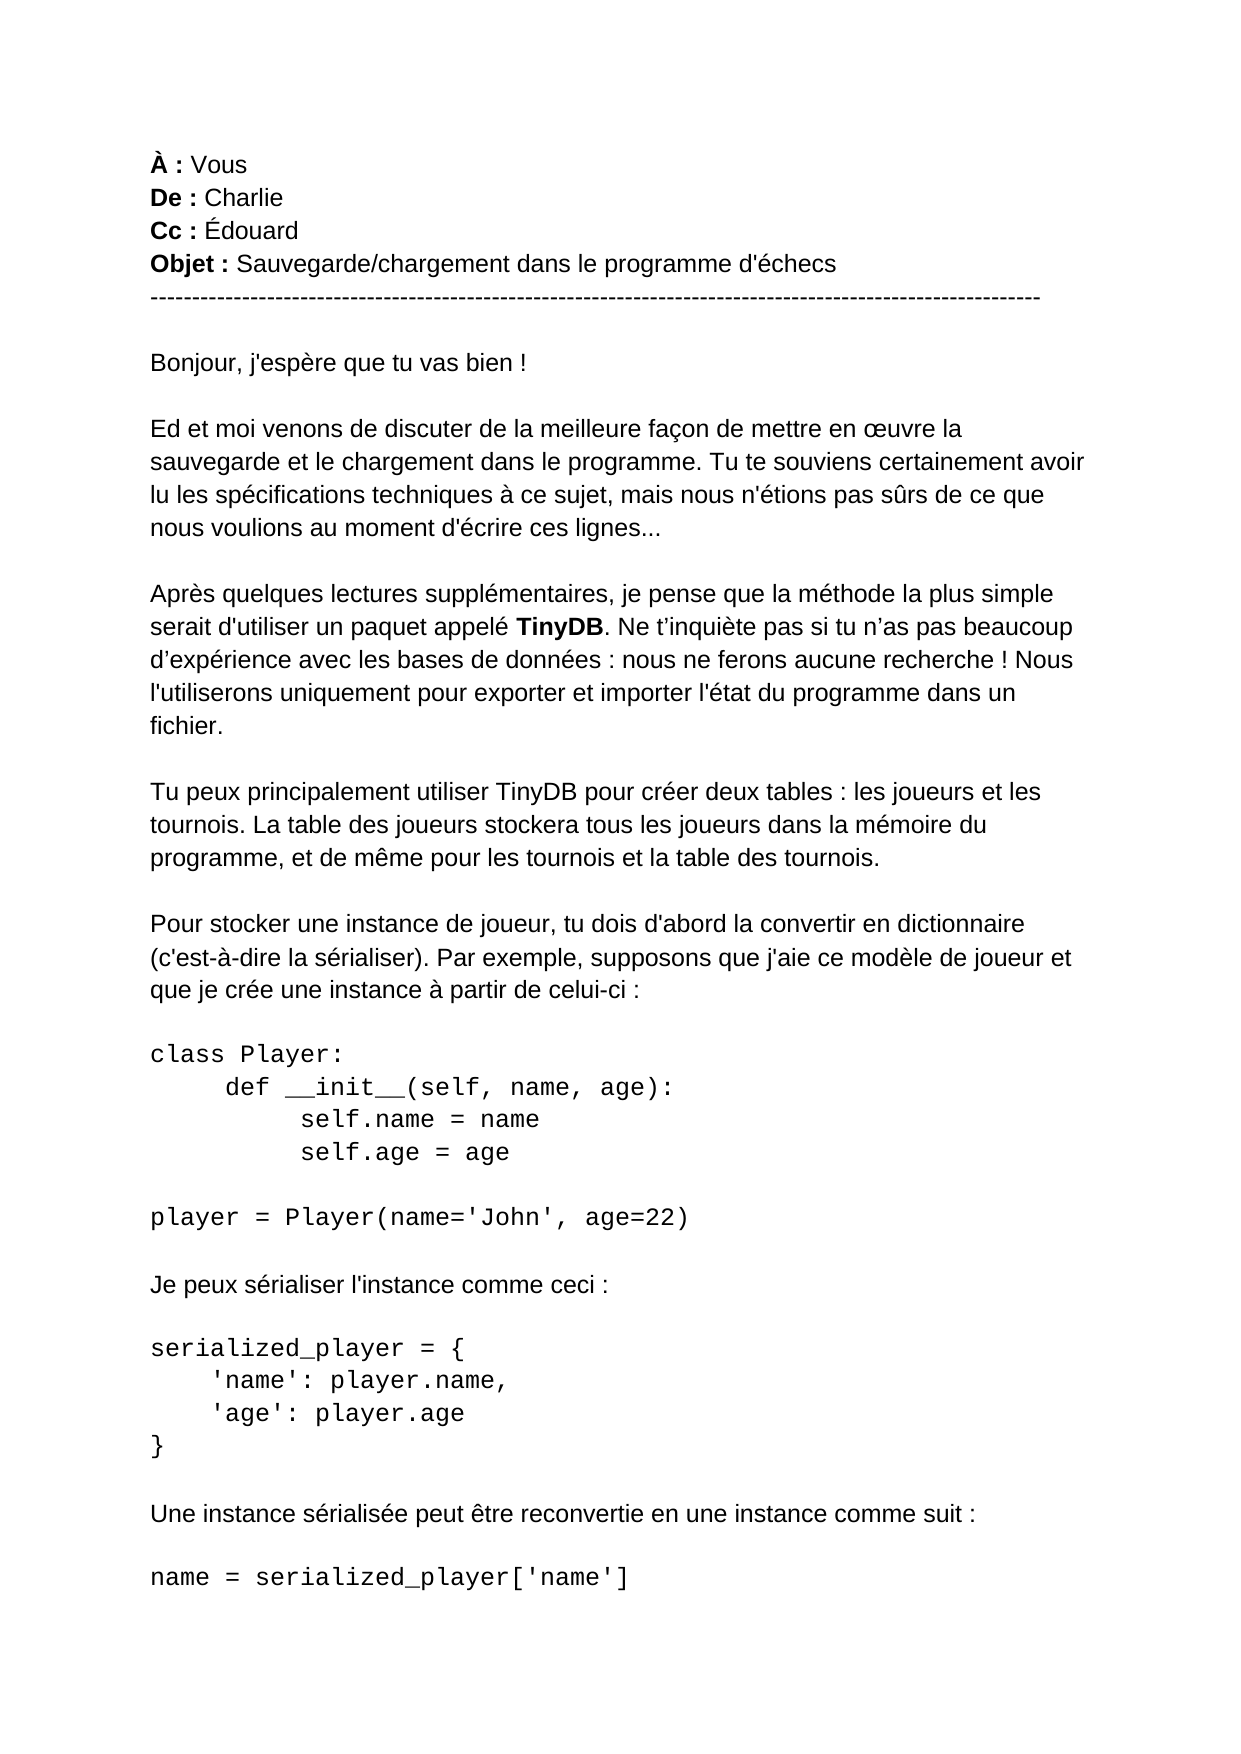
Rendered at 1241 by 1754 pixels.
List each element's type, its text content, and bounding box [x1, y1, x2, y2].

text 'name': player.name, [150, 1368, 1090, 1396]
text À : Vous [150, 150, 1090, 179]
text Bonjour, j'espère que tu vas bien ! [150, 348, 1090, 377]
text class Player: [150, 1042, 1090, 1070]
text Objet : Sauvegarde/chargement dans le programme d'échecs [150, 249, 1090, 278]
text De : Charlie [150, 183, 1090, 212]
text ----------------------------------------------------------------------------------------------------------- [150, 282, 1090, 311]
text player = Player(name='John', age=22) [150, 1204, 1090, 1232]
text Je peux sérialiser l'instance comme ceci : [150, 1269, 1090, 1298]
text Après quelques lectures supplémentaires, je pense que la méthode la plus simple serait d'utiliser un paquet appelé TinyDB. Ne t’inquiète pas si tu n’as pas beaucoup d’expérience avec les bases de données : nous ne ferons aucune recherche ! Nous l'utiliserons uniquement pour exporter et importer l'état du programme dans un fichier. [150, 579, 1090, 740]
text def __init__(self, name, age): [150, 1074, 1090, 1102]
text Une instance sérialisée peut être reconvertie en une instance comme suit : [150, 1499, 1090, 1527]
text Cc : Édouard [150, 216, 1090, 245]
text } [150, 1433, 1090, 1461]
text 'age': player.age [150, 1401, 1090, 1429]
text name = serialized_player['name'] [150, 1565, 1090, 1593]
text Pour stocker une instance de joueur, tu dois d'abord la convertir en dictionnaire (c'est-à-dire la sérialiser). Par exemple, supposons que j'aie ce modèle de joueur et que je crée une instance à partir de celui-ci : [150, 909, 1090, 1004]
text self.name = name [225, 1107, 1090, 1135]
text Tu peux principalement utiliser TinyDB pour créer deux tables : les joueurs et les tournois. La table des joueurs stockera tous les joueurs dans la mémoire du programme, et de même pour les tournois et la table des tournois. [150, 777, 1090, 872]
text self.age = age [150, 1139, 1090, 1167]
text serialized_player = { [150, 1336, 1090, 1364]
text Ed et moi venons de discuter de la meilleure façon de mettre en œuvre la sauvegarde et le chargement dans le programme. Tu te souviens certainement avoir lu les spécifications techniques à ce sujet, mais nous n'étions pas sûrs de ce que nous voulions au moment d'écrire ces lignes... [150, 414, 1090, 542]
